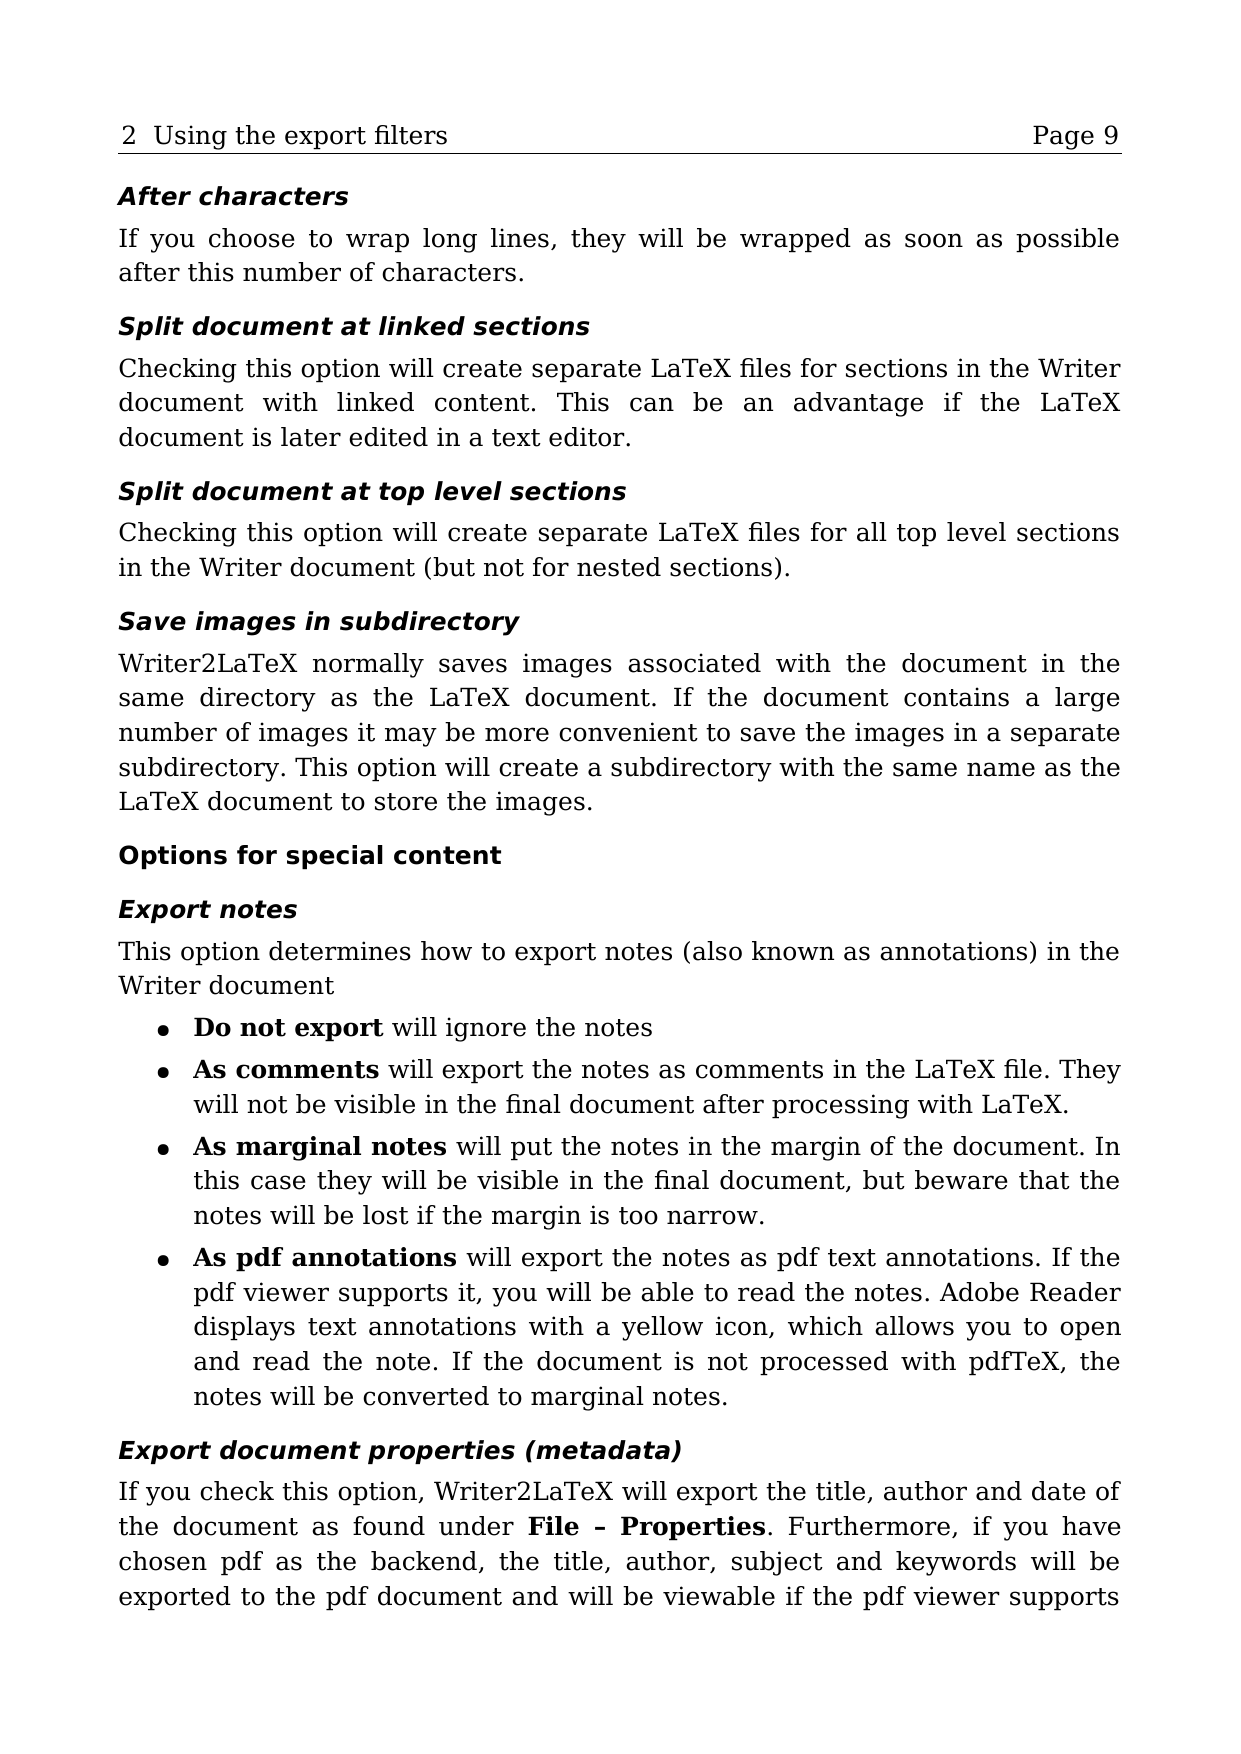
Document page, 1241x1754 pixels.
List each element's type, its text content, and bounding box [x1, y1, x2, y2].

subtitle Split document at top level sections [118, 477, 1122, 506]
subtitle Export notes [118, 896, 1122, 924]
text Checking this option will create separate LaTeX files for all top level sections in the Writer document (but not for nested sections). [118, 519, 1122, 582]
text If you check this option, Writer2LaTeX will export the title, author and date of the document as found under File – Properties. Furthermore, if you have chosen pdf as the backend, the title, author, subject and keywords will be exported to the pdf document and will be viewable if the pdf viewer supports [118, 1477, 1122, 1611]
text If you choose to wrap long lines, they will be wrapped as soon as possible after this number of characters. [118, 224, 1122, 288]
subtitle Split document at linked sections [118, 313, 1122, 342]
text This option determines how to export notes (also known as annotations) in the Writer document [118, 937, 1122, 1001]
subtitle After characters [118, 182, 1122, 211]
subtitle Export document properties (metadata) [118, 1436, 1122, 1465]
text Writer2LaTeX normally saves images associated with the document in the same directory as the LaTeX document. If the document contains a large number of images it may be more convenient to save the images in a separate subdirectory. This option will create a subdirectory with the same name as the LaTeX document to store the images. [118, 649, 1122, 817]
list As pdf annotations will export the notes as pdf text annotations. If the pdf viewer supports it, you will be able to read the notes. Adobe Reader displays text annotations with a yellow icon, which allows you to open and read the note. If the document is not processed with pdfTeX, the notes will be converted to marginal notes. [156, 1243, 1122, 1411]
list As marginal notes will put the notes in the margin of the document. In this case they will be visible in the final document, but beware that the notes will be lost if the margin is too narrow. [156, 1132, 1122, 1230]
list As comments will export the notes as comments in the LaTeX file. They will not be visible in the final document after processing with LaTeX. [156, 1055, 1122, 1119]
text Checking this option will create separate LaTeX files for sections in the Writer document with linked content. This can be an advantage if the LaTeX document is later edited in a text editor. [118, 354, 1122, 452]
list Do not export will ignore the notes [156, 1013, 1122, 1043]
subtitle Options for special content [118, 842, 1122, 871]
subtitle Save images in subdirectory [118, 607, 1122, 636]
